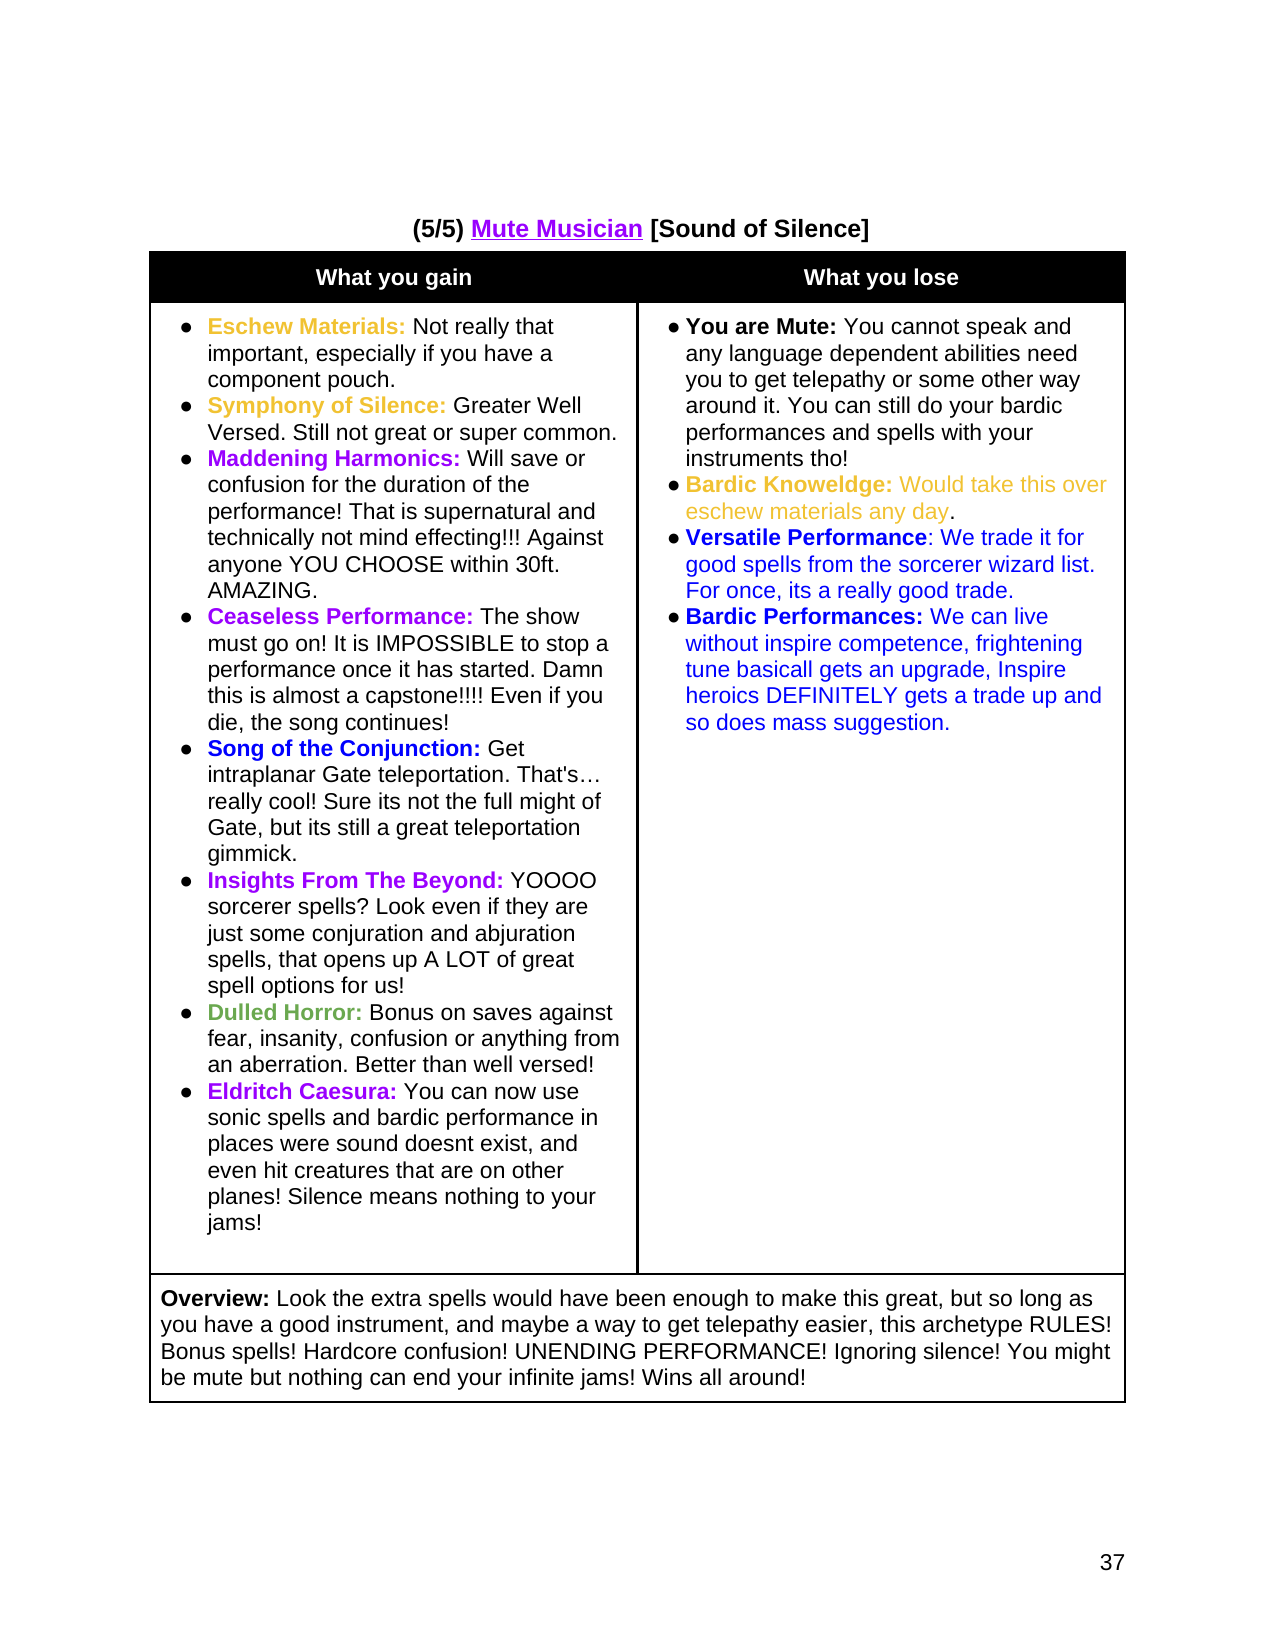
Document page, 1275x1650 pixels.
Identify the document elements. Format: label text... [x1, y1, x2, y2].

table_cell What you gain [151, 254, 636, 301]
table_cell Eschew Materials: Not really that important, especially if you have a component pouch. Symphony of Silence: Greater Well Versed. Still not great or super common. Maddening Harmonics: Will save or confusion for the duration of the performance! That is supernatural and technically not mind effecting!!! Against anyone YOU CHOOSE within 30ft. AMAZING. Ceaseless Performance: The show must go on! It is IMPOSSIBLE to stop a performance once it has started. Damn this is almost a capstone!!!! Even if you die, the song continues! Song of the Conjunction: Get intraplanar Gate teleportation. That's…really cool! Sure its not the full might of Gate, but its still a great teleportation gimmick. Insights From The Beyond: YOOOO sorcerer spells? Look even if they are just some conjuration and abjuration spells, that opens up A LOT of great spell options for us! Dulled Horror: Bonus on saves against fear, insanity, confusion or anything from an aberration. Better than well versed! Eldritch Caesura: You can now use sonic spells and bardic performance in places were sound doesnt exist, and even hit creatures that are on other planes! Silence means nothing to your jams! [151, 303, 636, 1272]
table_cell What you lose [639, 254, 1124, 301]
table_cell You are Mute: You cannot speak and any language dependent abilities need you to get telepathy or some other way around it. You can still do your bardic performances and spells with your instruments tho! Bardic Knoweldge: Would take this over eschew materials any day. Versatile Performance: We trade it for good spells from the sorcerer wizard list. For once, its a really good trade. Bardic Performances: We can live without inspire competence, frightening tune basicall gets an upgrade, Inspire heroics DEFINITELY gets a trade up and so does mass suggestion. [639, 303, 1124, 1272]
table_header (5/5) Mute Musician [Sound of Silence] [151, 185, 1124, 251]
table_cell Overview: Look the extra spells would have been enough to make this great, but so long as you have a good instrument, and maybe a way to get telepathy easier, this archetype RULES! Bonus spells! Hardcore confusion! UNENDING PERFORMANCE! Ignoring silence! You might be mute but nothing can end your infinite jams! Wins all around! [151, 1275, 1124, 1401]
